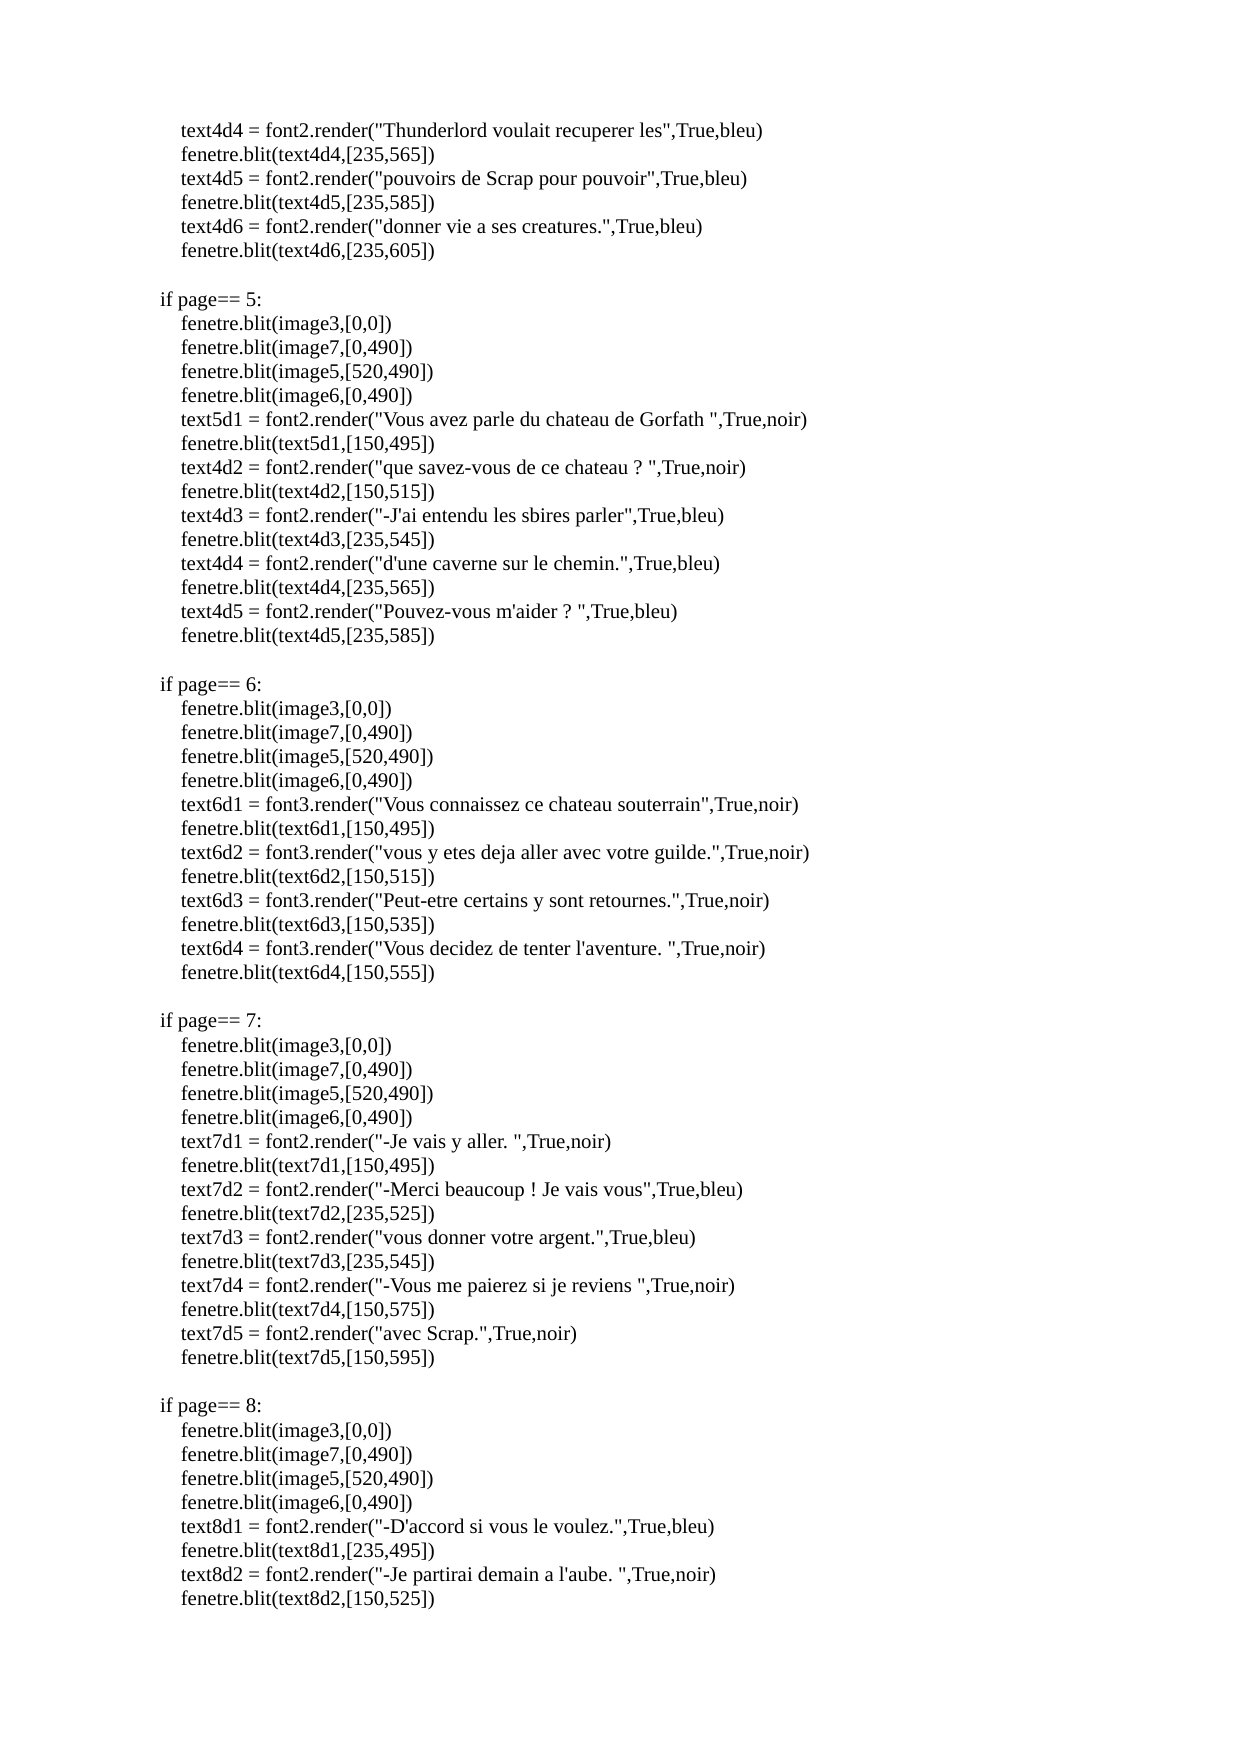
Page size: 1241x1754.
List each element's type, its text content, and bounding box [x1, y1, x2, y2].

text fenetre.blit(image3,[0,0]) [118, 1417, 1122, 1442]
text if page== 5: [118, 287, 1122, 311]
text fenetre.blit(image5,[520,490]) [118, 744, 1122, 768]
text fenetre.blit(image5,[520,490]) [118, 359, 1122, 383]
text text7d2 = font2.render("-Merci beaucoup ! Je vais vous",True,bleu) [118, 1177, 1122, 1201]
text fenetre.blit(text6d3,[150,535]) [118, 912, 1122, 936]
text text4d4 = font2.render("Thunderlord voulait recuperer les",True,bleu) [118, 118, 1122, 142]
text fenetre.blit(text6d4,[150,555]) [118, 960, 1122, 984]
text fenetre.blit(text4d5,[235,585]) [118, 623, 1122, 647]
text fenetre.blit(image6,[0,490]) [118, 768, 1122, 792]
text fenetre.blit(text4d4,[235,565]) [118, 142, 1122, 166]
text fenetre.blit(text7d4,[150,575]) [118, 1297, 1122, 1321]
text text4d5 = font2.render("pouvoirs de Scrap pour pouvoir",True,bleu) [118, 166, 1122, 190]
text fenetre.blit(image7,[0,490]) [118, 1057, 1122, 1081]
text text7d1 = font2.render("-Je vais y aller. ",True,noir) [118, 1129, 1122, 1153]
text text7d5 = font2.render("avec Scrap.",True,noir) [118, 1321, 1122, 1345]
text fenetre.blit(text4d2,[150,515]) [118, 479, 1122, 503]
text fenetre.blit(text6d1,[150,495]) [118, 816, 1122, 840]
text text6d4 = font3.render("Vous decidez de tenter l'aventure. ",True,noir) [118, 936, 1122, 960]
text fenetre.blit(image5,[520,490]) [118, 1466, 1122, 1490]
text fenetre.blit(image7,[0,490]) [118, 1442, 1122, 1466]
text text6d3 = font3.render("Peut-etre certains y sont retournes.",True,noir) [118, 888, 1122, 912]
text fenetre.blit(text8d1,[235,495]) [118, 1538, 1122, 1562]
text fenetre.blit(text7d1,[150,495]) [118, 1153, 1122, 1177]
text fenetre.blit(text4d5,[235,585]) [118, 190, 1122, 214]
text if page== 8: [118, 1393, 1122, 1417]
text text4d2 = font2.render("que savez-vous de ce chateau ? ",True,noir) [118, 455, 1122, 479]
text fenetre.blit(text5d1,[150,495]) [118, 431, 1122, 455]
text text6d2 = font3.render("vous y etes deja aller avec votre guilde.",True,noir) [118, 840, 1122, 864]
text fenetre.blit(image6,[0,490]) [118, 383, 1122, 407]
text fenetre.blit(image5,[520,490]) [118, 1081, 1122, 1105]
text text4d6 = font2.render("donner vie a ses creatures.",True,bleu) [118, 214, 1122, 238]
text fenetre.blit(text7d2,[235,525]) [118, 1201, 1122, 1225]
text fenetre.blit(image6,[0,490]) [118, 1105, 1122, 1129]
text fenetre.blit(text7d5,[150,595]) [118, 1345, 1122, 1369]
text fenetre.blit(image7,[0,490]) [118, 720, 1122, 744]
text fenetre.blit(image3,[0,0]) [118, 1032, 1122, 1057]
text text5d1 = font2.render("Vous avez parle du chateau de Gorfath ",True,noir) [118, 407, 1122, 431]
text text4d4 = font2.render("d'une caverne sur le chemin.",True,bleu) [118, 551, 1122, 575]
text fenetre.blit(image6,[0,490]) [118, 1490, 1122, 1514]
text if page== 7: [118, 1008, 1122, 1032]
text text8d1 = font2.render("-D'accord si vous le voulez.",True,bleu) [118, 1514, 1122, 1538]
text fenetre.blit(text7d3,[235,545]) [118, 1249, 1122, 1273]
text fenetre.blit(text4d3,[235,545]) [118, 527, 1122, 551]
text fenetre.blit(text6d2,[150,515]) [118, 864, 1122, 888]
text if page== 6: [118, 672, 1122, 696]
text fenetre.blit(text8d2,[150,525]) [118, 1586, 1122, 1610]
text text8d2 = font2.render("-Je partirai demain a l'aube. ",True,noir) [118, 1562, 1122, 1586]
text fenetre.blit(image3,[0,0]) [118, 311, 1122, 335]
text fenetre.blit(text4d4,[235,565]) [118, 575, 1122, 599]
text text4d5 = font2.render("Pouvez-vous m'aider ? ",True,bleu) [118, 599, 1122, 623]
text text7d4 = font2.render("-Vous me paierez si je reviens ",True,noir) [118, 1273, 1122, 1297]
text text4d3 = font2.render("-J'ai entendu les sbires parler",True,bleu) [118, 503, 1122, 527]
text text6d1 = font3.render("Vous connaissez ce chateau souterrain",True,noir) [118, 792, 1122, 816]
text fenetre.blit(image7,[0,490]) [118, 335, 1122, 359]
text fenetre.blit(text4d6,[235,605]) [118, 238, 1122, 262]
text text7d3 = font2.render("vous donner votre argent.",True,bleu) [118, 1225, 1122, 1249]
text fenetre.blit(image3,[0,0]) [118, 696, 1122, 720]
